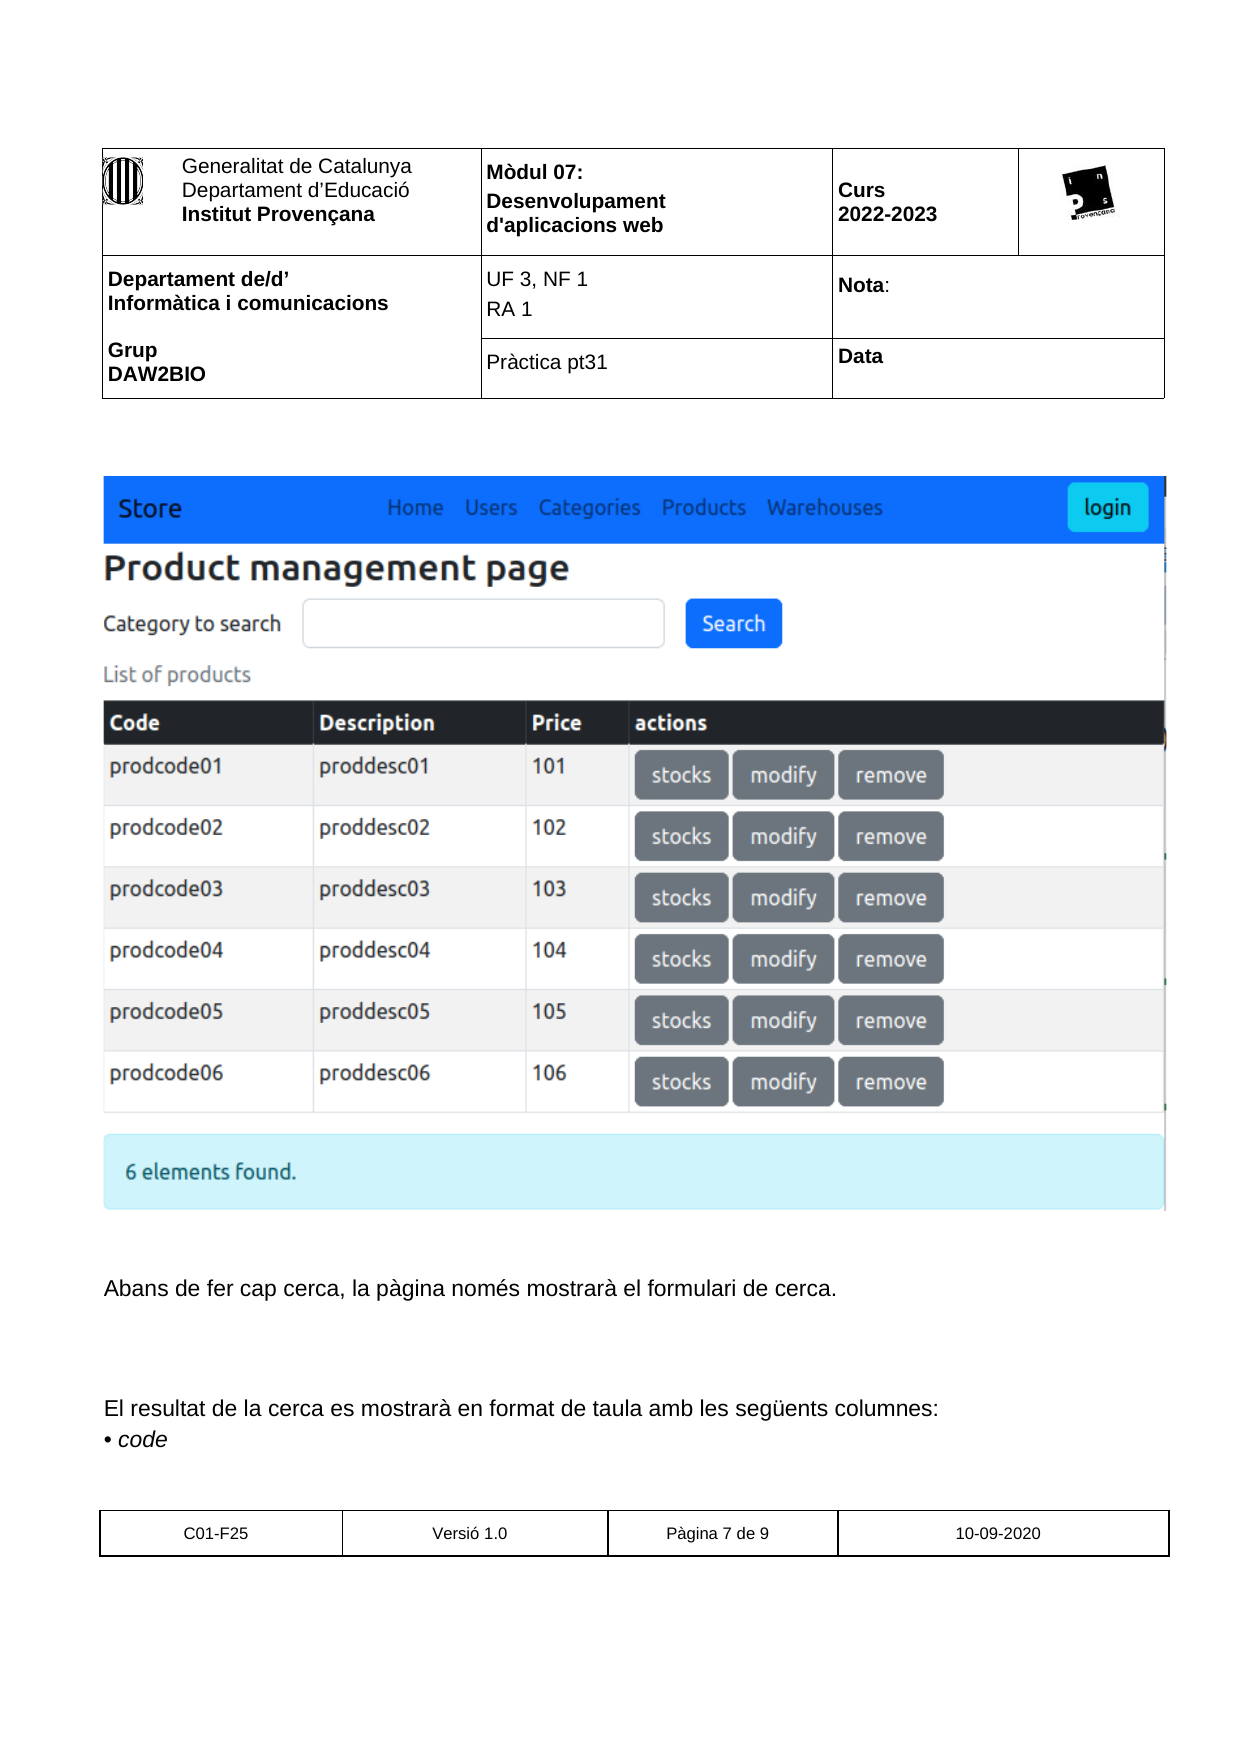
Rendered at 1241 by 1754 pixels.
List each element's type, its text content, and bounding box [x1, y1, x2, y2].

picture [1046, 165, 1130, 220]
picture [102, 157, 143, 205]
picture [103, 476, 1167, 1211]
text • code [103, 1426, 1167, 1452]
text Abans de fer cap cerca, la pàgina només mostrarà el formulari de cerca. [103, 1274, 1167, 1301]
text El resultat de la cerca es mostrarà en format de taula amb les següents columnes: [103, 1395, 1167, 1422]
